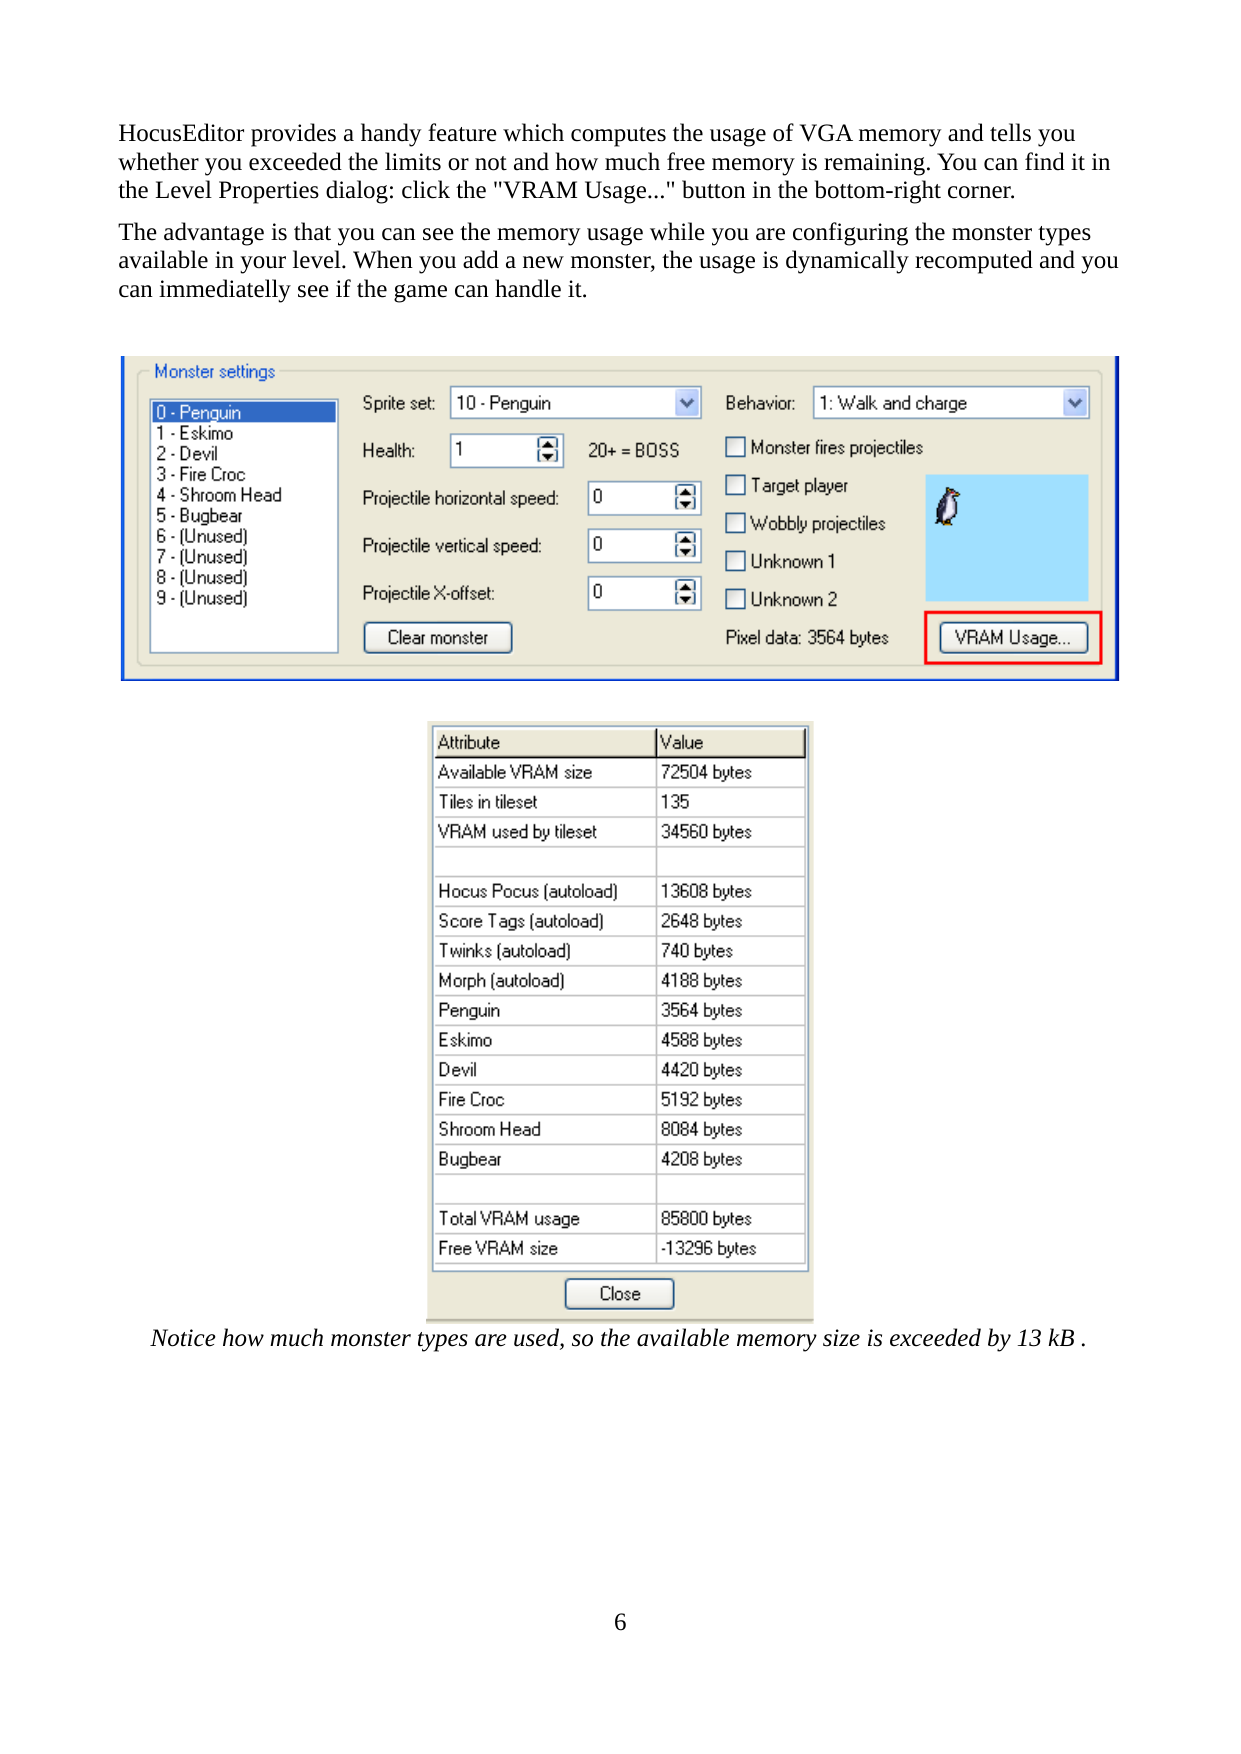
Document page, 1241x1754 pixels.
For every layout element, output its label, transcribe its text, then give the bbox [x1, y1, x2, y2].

picture [426, 721, 814, 1324]
text Notice how much monster types are used, so the available memory size is exceeded by 13 kB . [118, 722, 1122, 1352]
text The advantage is that you can see the memory usage while you are configuring the monster types available in your level. When you add a new monster, the usage is dynamically recomputed and you can immediatelly see if the game can handle it. [118, 217, 1122, 303]
text HocusEditor provides a handy feature which computes the usage of VGA memory and tells you whether you exceeded the limits or not and how much free memory is remaining. You can find it in the Level Properties dialog: click the "VRAM Usage..." button in the bottom-right corner. [118, 118, 1122, 204]
